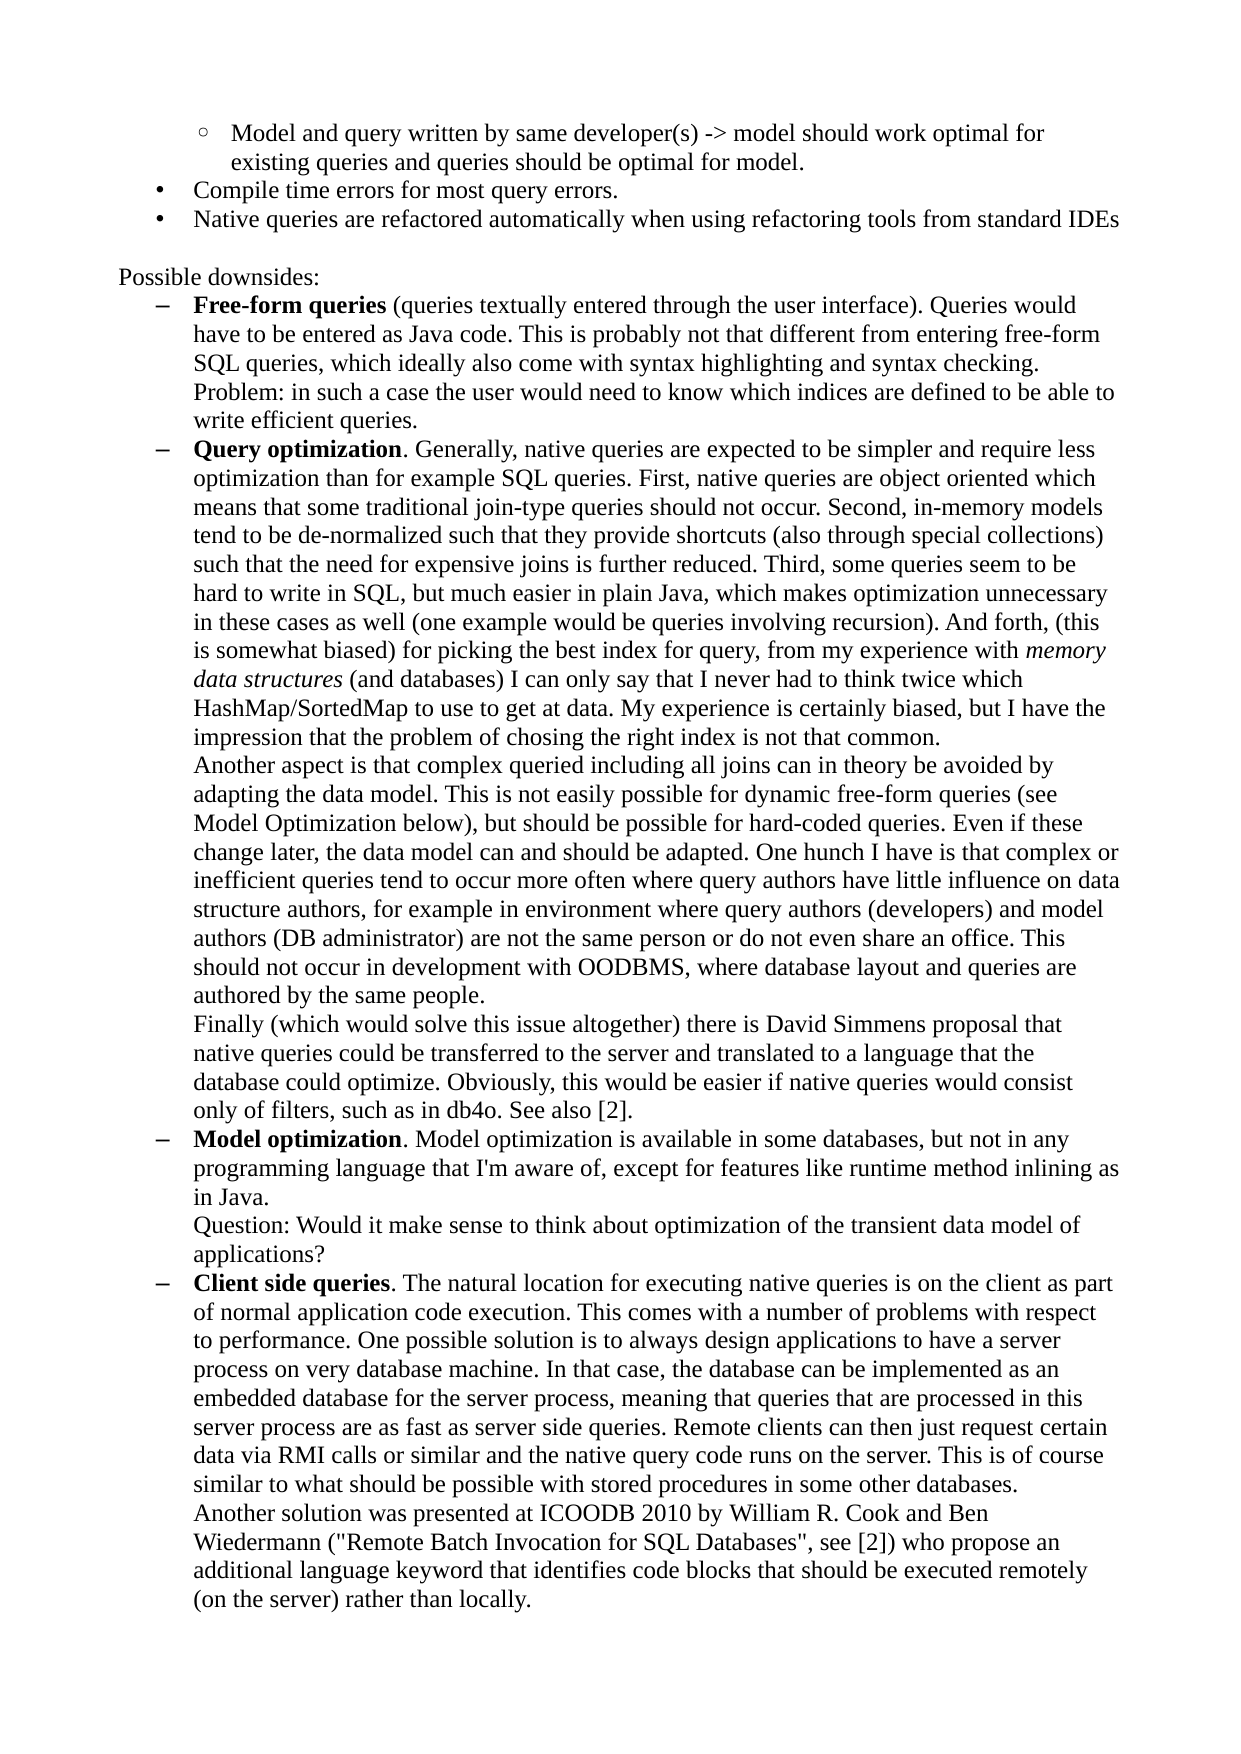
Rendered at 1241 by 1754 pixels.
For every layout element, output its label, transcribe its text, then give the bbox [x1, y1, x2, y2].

list Client side queries. The natural location for executing native queries is on the client as part of normal application code execution. This comes with a number of problems with respect to performance. One possible solution is to always design applications to have a server process on very database machine. In that case, the database can be implemented as an embedded database for the server process, meaning that queries that are processed in this server process are as fast as server side queries. Remote clients can then just request certain data via RMI calls or similar and the native query code runs on the server. This is of course similar to what should be possible with stored procedures in some other databases. Another solution was presented at ICOODB 2010 by William R. Cook and Ben Wiedermann ("Remote Batch Invocation for SQL Databases", see [2]) who propose an additional language keyword that identifies code blocks that should be executed remotely (on the server) rather than locally. [156, 1268, 1122, 1613]
text Possible downsides: [118, 262, 1122, 291]
list Compile time errors for most query errors. [156, 176, 1122, 204]
list Free-form queries (queries textually entered through the user interface). Queries would have to be entered as Java code. This is probably not that different from entering free-form SQL queries, which ideally also come with syntax highlighting and syntax checking. Problem: in such a case the user would need to know which indices are defined to be able to write efficient queries. [156, 291, 1122, 434]
list Query optimization. Generally, native queries are expected to be simpler and require less optimization than for example SQL queries. First, native queries are object oriented which means that some traditional join-type queries should not occur. Second, in-memory models tend to be de-normalized such that they provide shortcuts (also through special collections) such that the need for expensive joins is further reduced. Third, some queries seem to be hard to write in SQL, but much easier in plain Java, which makes optimization unnecessary in these cases as well (one example would be queries involving recursion). And forth, (this is somewhat biased) for picking the best index for query, from my experience with memory data structures (and databases) I can only say that I never had to think twice which HashMap/SortedMap to use to get at data. My experience is certainly biased, but I have the impression that the problem of chosing the right index is not that common. Another aspect is that complex queried including all joins can in theory be avoided by adapting the data model. This is not easily possible for dynamic free-form queries (see Model Optimization below), but should be possible for hard-coded queries. Even if these change later, the data model can and should be adapted. One hunch I have is that complex or inefficient queries tend to occur more often where query authors have little influence on data structure authors, for example in environment where query authors (developers) and model authors (DB administrator) are not the same person or do not even share an office. This should not occur in development with OODBMS, where database layout and queries are authored by the same people. Finally (which would solve this issue altogether) there is David Simmens proposal that native queries could be transferred to the server and translated to a language that the database could optimize. Obviously, this would be easier if native queries would consist only of filters, such as in db4o. See also [2]. [156, 434, 1122, 1124]
list Model and query written by same developer(s) -> model should work optimal for existing queries and queries should be optimal for model. [193, 118, 1122, 176]
list Model optimization. Model optimization is available in some databases, but not in any programming language that I'm aware of, except for features like runtime method inlining as in Java. Question: Would it make sense to think about optimization of the transient data model of applications? [156, 1124, 1122, 1268]
list Native queries are refactored automatically when using refactoring tools from standard IDEs [156, 204, 1122, 233]
